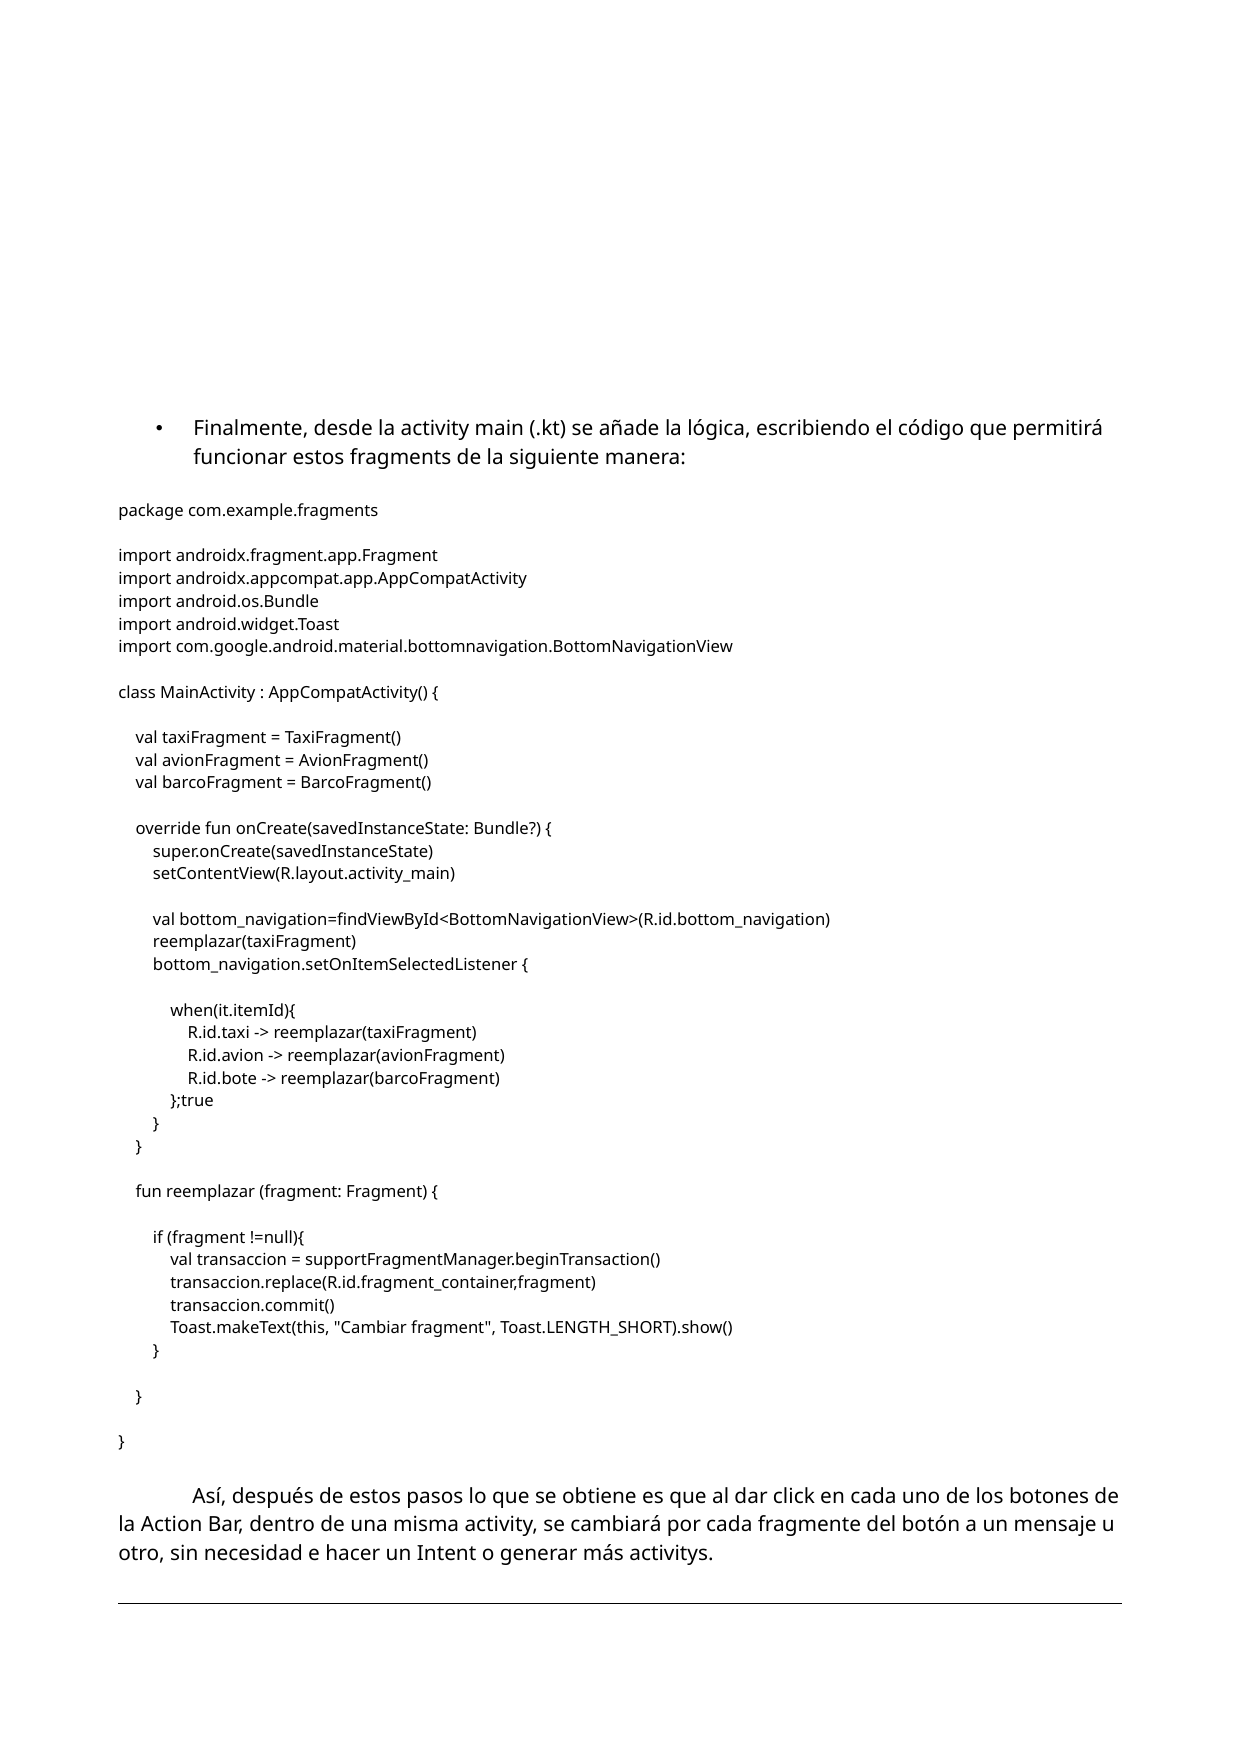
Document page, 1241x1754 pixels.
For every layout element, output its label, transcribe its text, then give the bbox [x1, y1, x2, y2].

text R.id.taxi -> reemplazar(taxiFragment) [118, 1021, 1122, 1044]
text };true [118, 1089, 1122, 1112]
text fun reemplazar (fragment: Fragment) { [118, 1180, 1122, 1203]
text package com.example.fragments [118, 499, 1122, 521]
text val taxiFragment = TaxiFragment() [118, 726, 1122, 748]
text } [118, 1384, 1122, 1407]
text bottom_navigation.setOnItemSelectedListener { [118, 953, 1122, 976]
text if (fragment !=null){ [118, 1225, 1122, 1248]
text super.onCreate(savedInstanceState) [118, 839, 1122, 862]
text reemplazar(taxiFragment) [118, 930, 1122, 953]
text val avionFragment = AvionFragment() [118, 748, 1122, 771]
text import androidx.appcompat.app.AppCompatActivity [118, 567, 1122, 589]
text import com.google.android.material.bottomnavigation.BottomNavigationView [118, 635, 1122, 658]
text setContentView(R.layout.activity_main) [118, 862, 1122, 885]
text } [118, 1112, 1122, 1134]
text } [118, 1134, 1122, 1157]
text Toast.makeText(this, "Cambiar fragment", Toast.LENGTH_SHORT).show() [118, 1316, 1122, 1339]
text val transaccion = supportFragmentManager.beginTransaction() [118, 1248, 1122, 1271]
list Finalmente, desde la activity main (.kt) se añade la lógica, escribiendo el código que permitirá funcionar estos fragments de la siguiente manera: [156, 413, 1122, 470]
text when(it.itemId){ [118, 998, 1122, 1021]
text class MainActivity : AppCompatActivity() { [118, 680, 1122, 703]
text R.id.bote -> reemplazar(barcoFragment) [118, 1066, 1122, 1089]
text val bottom_navigation=findViewById<BottomNavigationView>(R.id.bottom_navigation) [118, 907, 1122, 930]
text val barcoFragment = BarcoFragment() [118, 771, 1122, 794]
text Así, después de estos pasos lo que se obtiene es que al dar click en cada uno de los botones de la Action Bar, dentro de una misma activity, se cambiará por cada fragmente del botón a un mensaje u otro, sin necesidad e hacer un Intent o generar más activitys. [118, 1481, 1122, 1566]
text override fun onCreate(savedInstanceState: Bundle?) { [118, 817, 1122, 839]
text import android.os.Bundle [118, 589, 1122, 612]
text transaccion.commit() [118, 1293, 1122, 1316]
text } [118, 1339, 1122, 1362]
text transaccion.replace(R.id.fragment_container,fragment) [118, 1271, 1122, 1293]
text import androidx.fragment.app.Fragment [118, 544, 1122, 567]
text R.id.avion -> reemplazar(avionFragment) [118, 1044, 1122, 1066]
text import android.widget.Toast [118, 612, 1122, 635]
text } [118, 1430, 1122, 1452]
